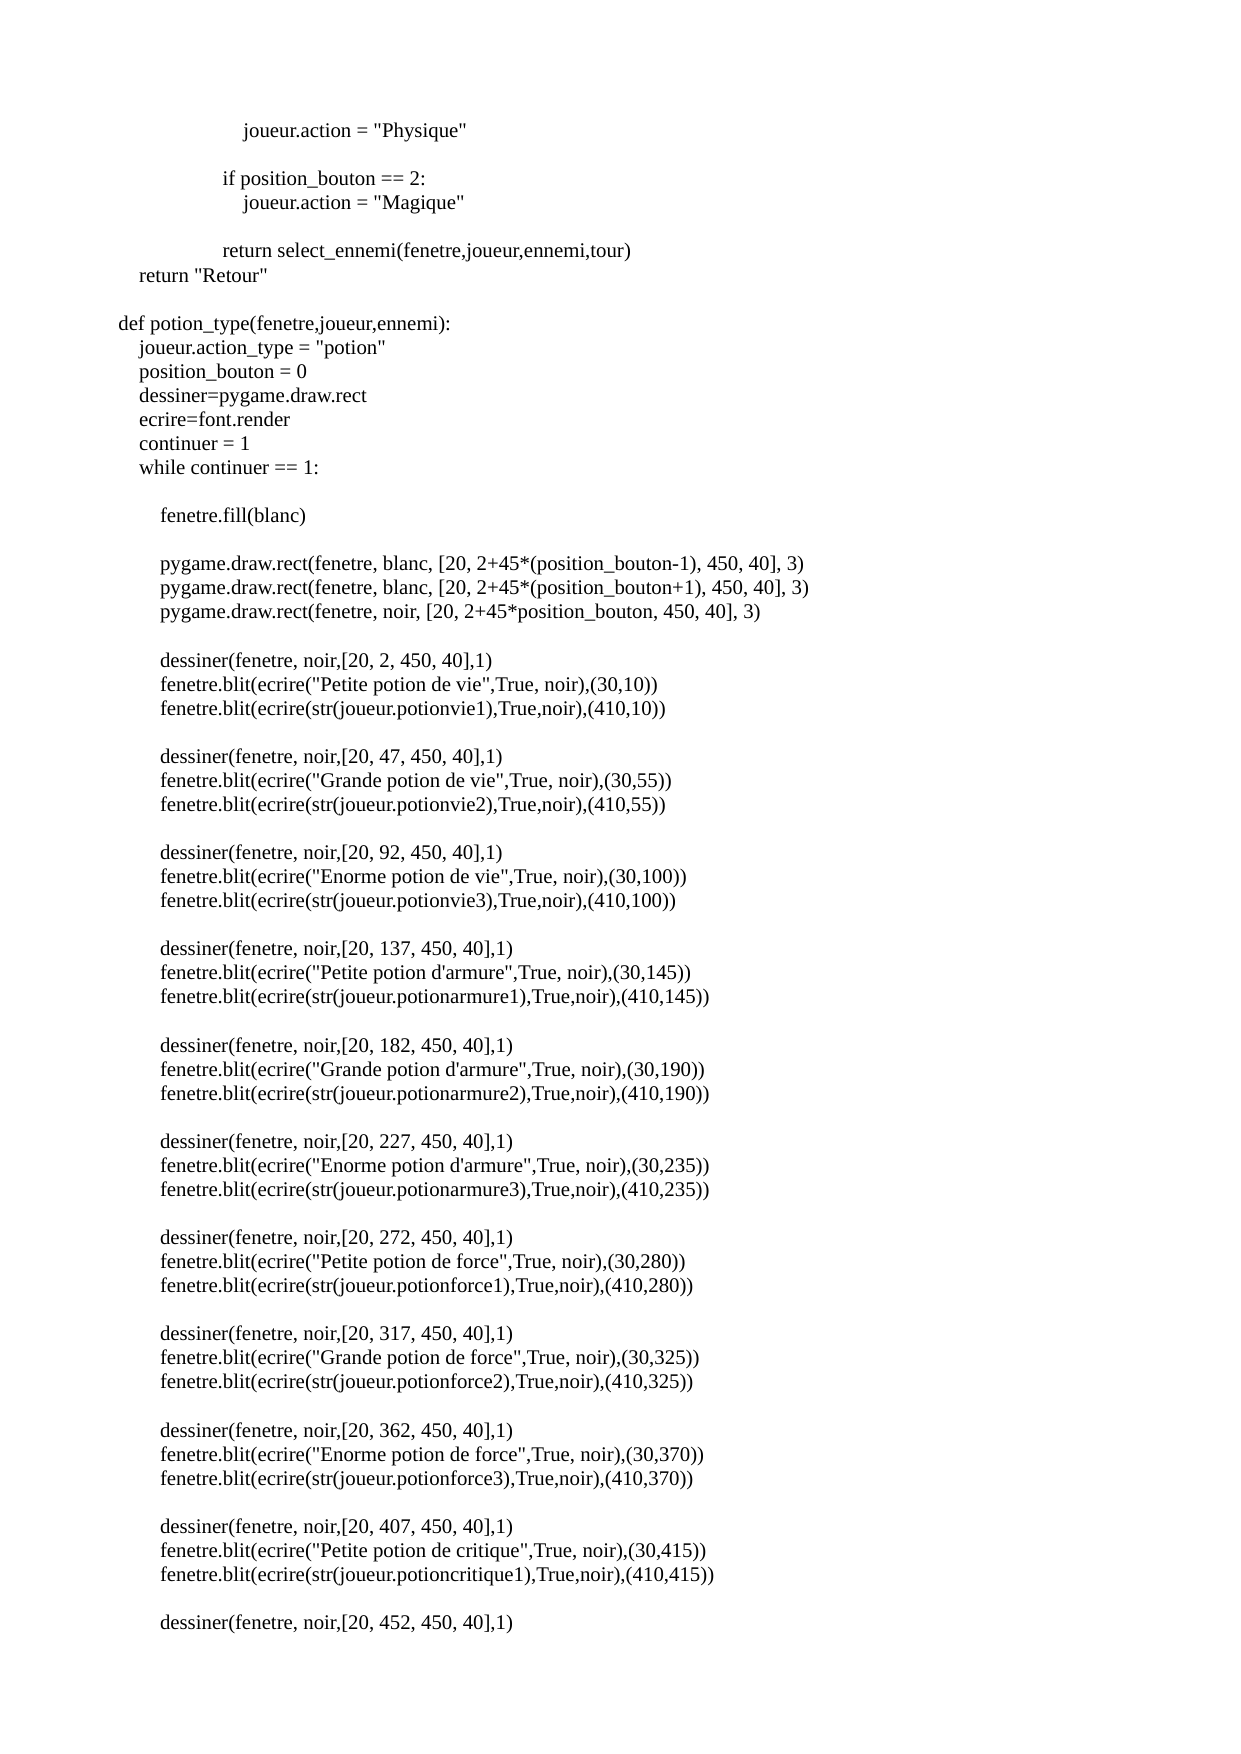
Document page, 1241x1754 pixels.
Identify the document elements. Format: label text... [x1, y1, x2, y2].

text dessiner(fenetre, noir,[20, 227, 450, 40],1) [118, 1129, 1122, 1153]
text dessiner=pygame.draw.rect [118, 383, 1122, 407]
text position_bouton = 0 [118, 359, 1122, 383]
text dessiner(fenetre, noir,[20, 137, 450, 40],1) [118, 936, 1122, 960]
text pygame.draw.rect(fenetre, blanc, [20, 2+45*(position_bouton-1), 450, 40], 3) [118, 551, 1122, 575]
text fenetre.blit(ecrire("Enorme potion de vie",True, noir),(30,100)) [118, 864, 1122, 888]
text fenetre.blit(ecrire(str(joueur.potionforce3),True,noir),(410,370)) [118, 1466, 1122, 1490]
text fenetre.blit(ecrire("Grande potion de vie",True, noir),(30,55)) [118, 768, 1122, 792]
text dessiner(fenetre, noir,[20, 317, 450, 40],1) [118, 1321, 1122, 1345]
text return select_ennemi(fenetre,joueur,ennemi,tour) [118, 238, 1122, 262]
text joueur.action_type = "potion" [118, 335, 1122, 359]
text dessiner(fenetre, noir,[20, 407, 450, 40],1) [118, 1514, 1122, 1538]
text fenetre.blit(ecrire("Grande potion de force",True, noir),(30,325)) [118, 1345, 1122, 1369]
text if position_bouton == 2: [118, 166, 1122, 190]
text while continuer == 1: [118, 455, 1122, 479]
text dessiner(fenetre, noir,[20, 362, 450, 40],1) [118, 1417, 1122, 1442]
text fenetre.blit(ecrire("Petite potion de critique",True, noir),(30,415)) [118, 1538, 1122, 1562]
text fenetre.blit(ecrire("Enorme potion de force",True, noir),(30,370)) [118, 1442, 1122, 1466]
text dessiner(fenetre, noir,[20, 2, 450, 40],1) [118, 647, 1122, 672]
text fenetre.blit(ecrire("Petite potion de force",True, noir),(30,280)) [118, 1249, 1122, 1273]
text continuer = 1 [118, 431, 1122, 455]
text fenetre.blit(ecrire(str(joueur.potionvie3),True,noir),(410,100)) [118, 888, 1122, 912]
text pygame.draw.rect(fenetre, blanc, [20, 2+45*(position_bouton+1), 450, 40], 3) [118, 575, 1122, 599]
text fenetre.blit(ecrire(str(joueur.potionarmure1),True,noir),(410,145)) [118, 984, 1122, 1008]
text fenetre.blit(ecrire(str(joueur.potionarmure3),True,noir),(410,235)) [118, 1177, 1122, 1201]
text dessiner(fenetre, noir,[20, 272, 450, 40],1) [118, 1225, 1122, 1249]
text fenetre.blit(ecrire(str(joueur.potioncritique1),True,noir),(410,415)) [118, 1562, 1122, 1586]
text fenetre.blit(ecrire("Petite potion d'armure",True, noir),(30,145)) [118, 960, 1122, 984]
text fenetre.blit(ecrire("Grande potion d'armure",True, noir),(30,190)) [118, 1057, 1122, 1081]
text ecrire=font.render [118, 407, 1122, 431]
text fenetre.blit(ecrire("Petite potion de vie",True, noir),(30,10)) [118, 672, 1122, 696]
text fenetre.blit(ecrire("Enorme potion d'armure",True, noir),(30,235)) [118, 1153, 1122, 1177]
text dessiner(fenetre, noir,[20, 452, 450, 40],1) [118, 1610, 1122, 1634]
text pygame.draw.rect(fenetre, noir, [20, 2+45*position_bouton, 450, 40], 3) [118, 599, 1122, 623]
text return "Retour" [118, 262, 1122, 287]
text joueur.action = "Magique" [118, 190, 1122, 214]
text fenetre.blit(ecrire(str(joueur.potionvie2),True,noir),(410,55)) [118, 792, 1122, 816]
text dessiner(fenetre, noir,[20, 92, 450, 40],1) [118, 840, 1122, 864]
text fenetre.blit(ecrire(str(joueur.potionarmure2),True,noir),(410,190)) [118, 1081, 1122, 1105]
text fenetre.blit(ecrire(str(joueur.potionvie1),True,noir),(410,10)) [118, 696, 1122, 720]
text fenetre.fill(blanc) [118, 503, 1122, 527]
text fenetre.blit(ecrire(str(joueur.potionforce2),True,noir),(410,325)) [118, 1369, 1122, 1393]
text dessiner(fenetre, noir,[20, 47, 450, 40],1) [118, 744, 1122, 768]
text fenetre.blit(ecrire(str(joueur.potionforce1),True,noir),(410,280)) [118, 1273, 1122, 1297]
text def potion_type(fenetre,joueur,ennemi): [118, 311, 1122, 335]
text joueur.action = "Physique" [118, 118, 1122, 142]
text dessiner(fenetre, noir,[20, 182, 450, 40],1) [118, 1032, 1122, 1057]
